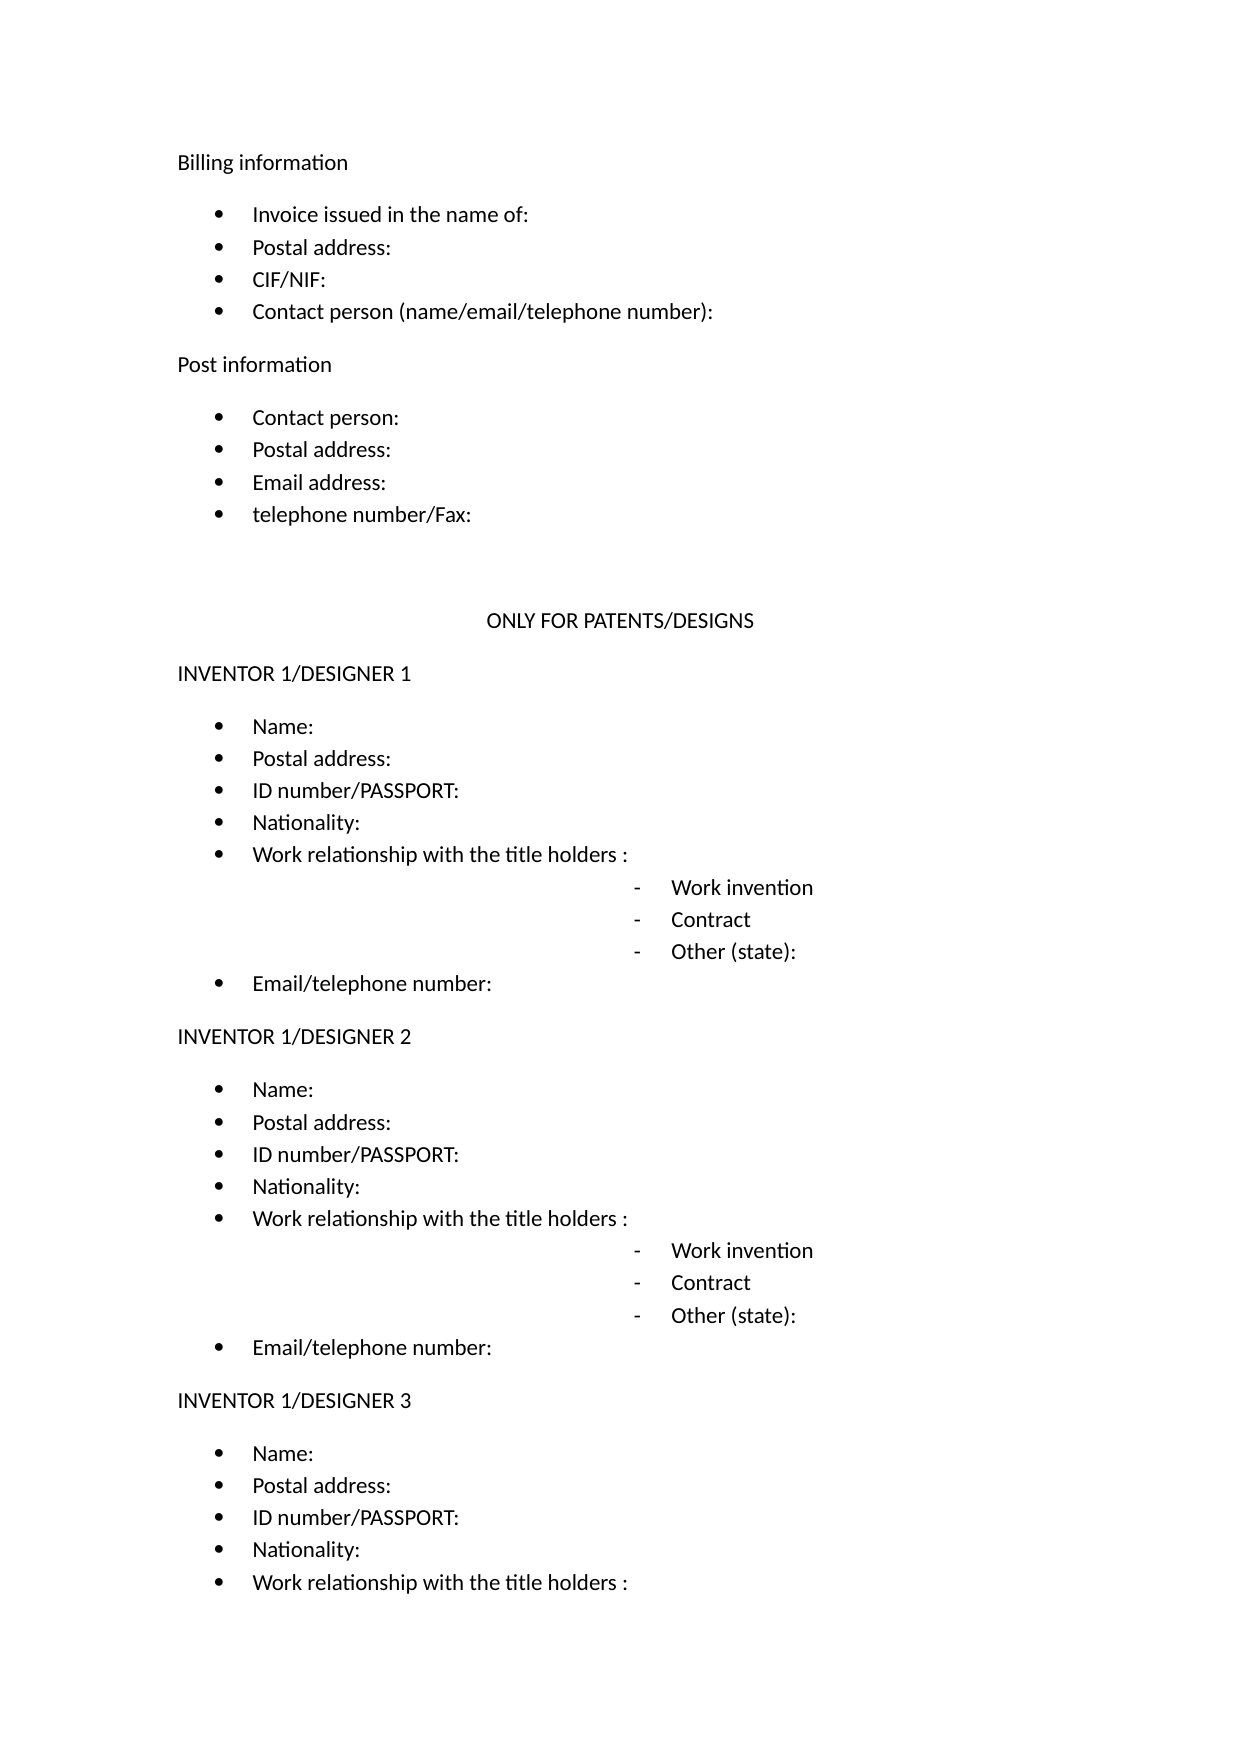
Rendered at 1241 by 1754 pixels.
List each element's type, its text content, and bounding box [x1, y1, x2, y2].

list Other (state): [634, 937, 1063, 965]
list Postal address: [215, 1108, 1063, 1136]
list Other (state): [634, 1301, 1063, 1329]
list Contact person: [215, 403, 1063, 431]
list Postal address: [215, 744, 1063, 772]
text INVENTOR 1/DESIGNER 3 [177, 1386, 1063, 1414]
text Billing information [177, 148, 1063, 176]
list ID number/PASSPORT: [215, 1503, 1063, 1531]
list Postal address: [215, 1471, 1063, 1499]
list Email/telephone number: [215, 969, 1063, 997]
list Work relationship with the title holders : [215, 1568, 1063, 1596]
list ID number/PASSPORT: [215, 776, 1063, 804]
text INVENTOR 1/DESIGNER 1 [177, 659, 1063, 687]
list Name: [215, 712, 1063, 740]
list Email address: [215, 468, 1063, 496]
list Work invention [634, 873, 1063, 901]
text INVENTOR 1/DESIGNER 2 [177, 1022, 1063, 1050]
list Contract [634, 1268, 1063, 1297]
list telephone number/Fax: [215, 500, 1063, 528]
list ID number/PASSPORT: [215, 1140, 1063, 1168]
list Contact person (name/email/telephone number): [215, 297, 1063, 325]
list CIF/NIF: [215, 265, 1063, 293]
list Postal address: [215, 435, 1063, 463]
list Nationality: [215, 808, 1063, 836]
list Work relationship with the title holders : [215, 841, 1063, 869]
list Work relationship with the title holders : [215, 1204, 1063, 1232]
list Postal address: [215, 233, 1063, 261]
list Contract [634, 905, 1063, 933]
list Name: [215, 1439, 1063, 1467]
list Email/telephone number: [215, 1333, 1063, 1361]
list Name: [215, 1075, 1063, 1103]
list Invoice issued in the name of: [215, 201, 1063, 229]
text Post information [177, 350, 1063, 378]
list Work invention [634, 1236, 1063, 1264]
text ONLY FOR PATENTS/DESIGNS [177, 606, 1063, 634]
list Nationality: [215, 1536, 1063, 1563]
list Nationality: [215, 1172, 1063, 1200]
